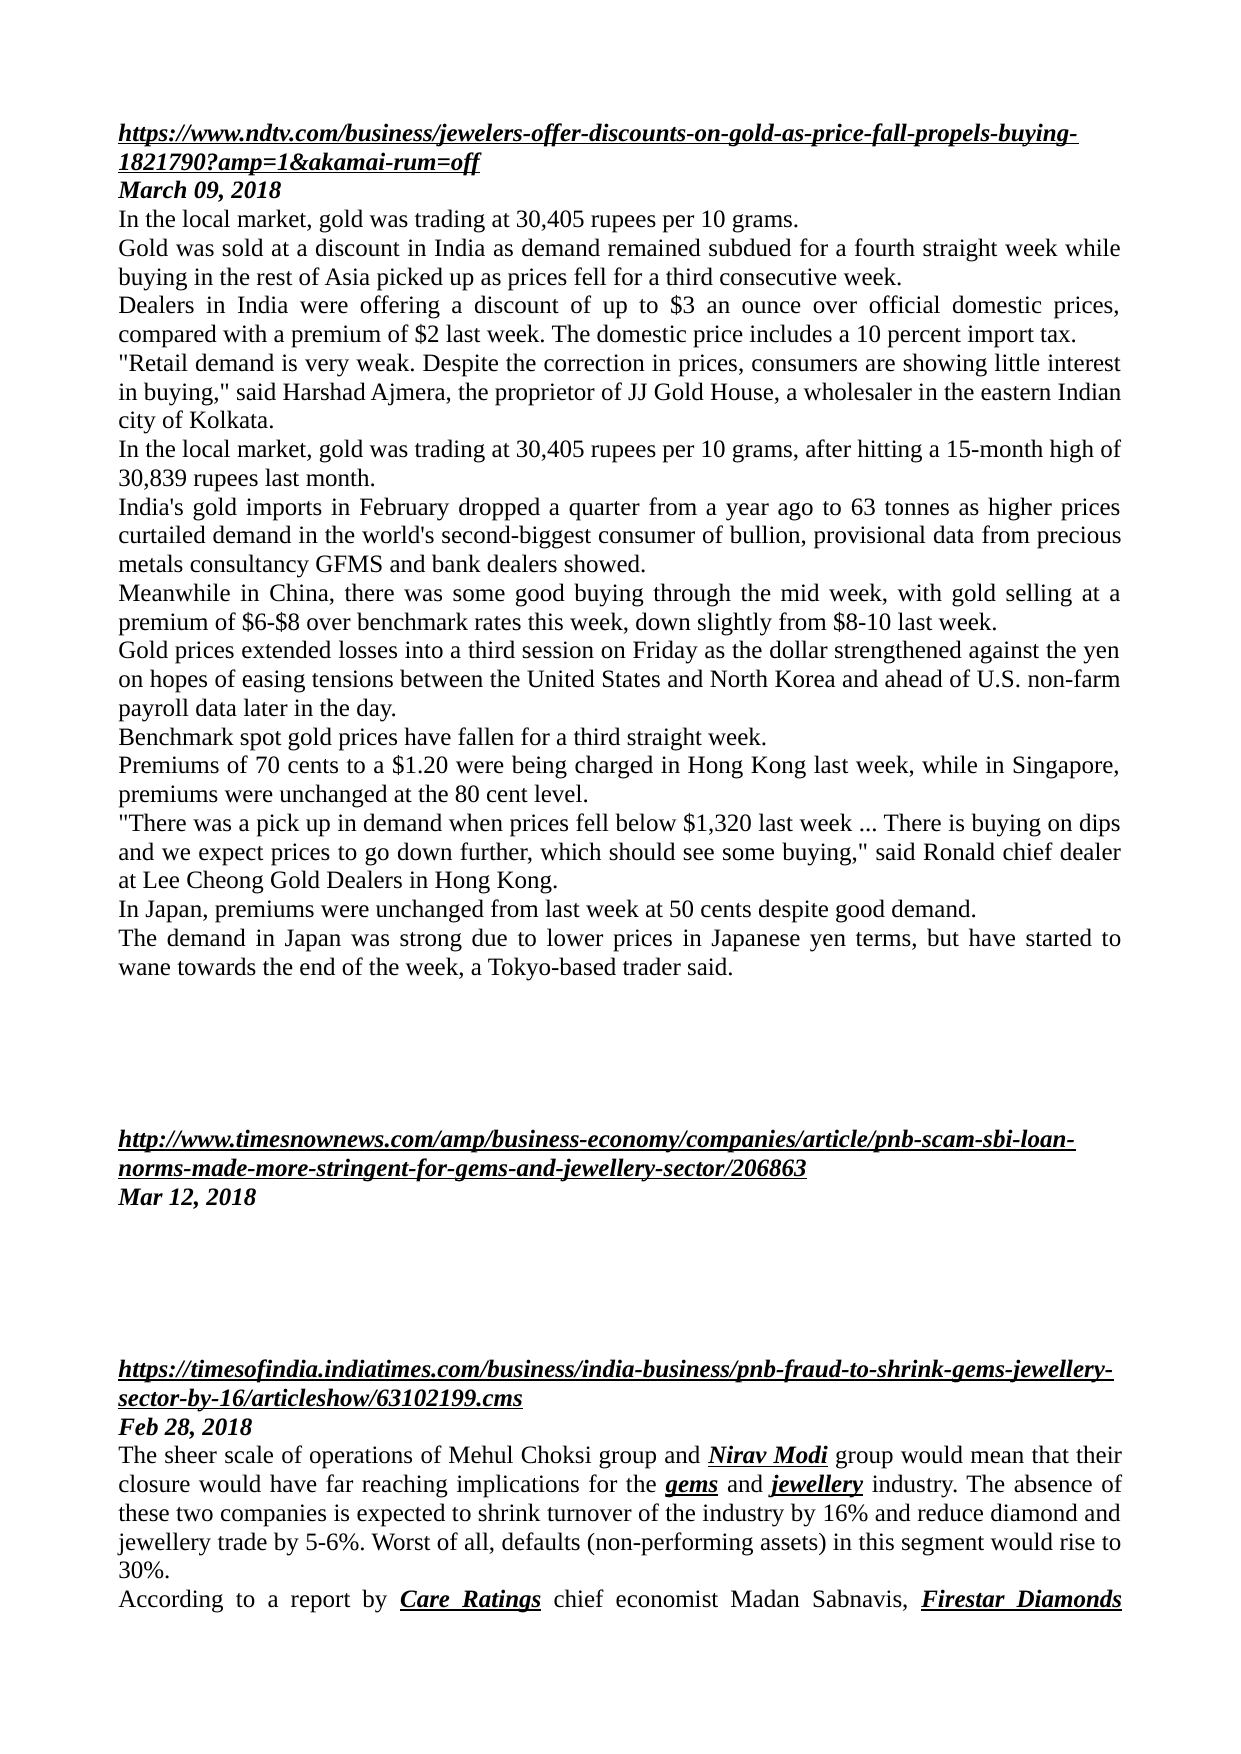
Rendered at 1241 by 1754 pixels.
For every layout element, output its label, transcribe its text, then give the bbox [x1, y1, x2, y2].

text Feb 28, 2018 [118, 1412, 1122, 1441]
text In the local market, gold was trading at 30,405 rupees per 10 grams. [118, 204, 1122, 233]
text India's gold imports in February dropped a quarter from a year ago to 63 tonnes as higher prices curtailed demand in the world's second-biggest consumer of bullion, provisional data from precious metals consultancy GFMS and bank dealers showed. [118, 492, 1122, 578]
text The sheer scale of operations of Mehul Choksi group and Nirav Modi group would mean that their closure would have far reaching implications for the gems and jewellery industry. The absence of these two companies is expected to shrink turnover of the industry by 16% and reduce diamond and jewellery trade by 5-6%. Worst of all, defaults (non-performing assets) in this segment would rise to 30%. [118, 1441, 1122, 1584]
text According to a report by Care Ratings chief economist Madan Sabnavis, Firestar Diamonds [118, 1584, 1122, 1613]
text "Retail demand is very weak. Despite the correction in prices, consumers are showing little interest in buying," said Harshad Ajmera, the proprietor of JJ Gold House, a wholesaler in the eastern Indian city of Kolkata. [118, 348, 1122, 434]
text In Japan, premiums were unchanged from last week at 50 cents despite good demand. [118, 894, 1122, 923]
text Gold prices extended losses into a third session on Friday as the dollar strengthened against the yen on hopes of easing tensions between the United States and North Korea and ahead of U.S. non-farm payroll data later in the day. [118, 636, 1122, 722]
text https://www.ndtv.com/business/jewelers-offer-discounts-on-gold-as-price-fall-propels-buying-1821790?amp=1&akamai-rum=off [118, 118, 1122, 176]
text Benchmark spot gold prices have fallen for a third straight week. [118, 722, 1122, 751]
text "There was a pick up in demand when prices fell below $1,320 last week ... There is buying on dips and we expect prices to go down further, which should see some buying," said Ronald chief dealer at Lee Cheong Gold Dealers in Hong Kong. [118, 808, 1122, 894]
text Gold was sold at a discount in India as demand remained subdued for a fourth straight week while buying in the rest of Asia picked up as prices fell for a third consecutive week. [118, 233, 1122, 291]
text https://timesofindia.indiatimes.com/business/india-business/pnb-fraud-to-shrink-gems-jewellery-sector-by-16/articleshow/63102199.cms [118, 1354, 1122, 1412]
text March 09, 2018 [118, 176, 1122, 204]
text Meanwhile in China, there was some good buying through the mid week, with gold selling at a premium of $6-$8 over benchmark rates this week, down slightly from $8-10 last week. [118, 578, 1122, 636]
text http://www.timesnownews.com/amp/business-economy/companies/article/pnb-scam-sbi-loan-norms-made-more-stringent-for-gems-and-jewellery-sector/206863 [118, 1124, 1122, 1182]
text Mar 12, 2018 [118, 1182, 1122, 1211]
text In the local market, gold was trading at 30,405 rupees per 10 grams, after hitting a 15-month high of 30,839 rupees last month. [118, 434, 1122, 492]
text Dealers in India were offering a discount of up to $3 an ounce over official domestic prices, compared with a premium of $2 last week. The domestic price includes a 10 percent import tax. [118, 291, 1122, 348]
text The demand in Japan was strong due to lower prices in Japanese yen terms, but have started to wane towards the end of the week, a Tokyo-based trader said. [118, 923, 1122, 981]
text Premiums of 70 cents to a $1.20 were being charged in Hong Kong last week, while in Singapore, premiums were unchanged at the 80 cent level. [118, 751, 1122, 808]
